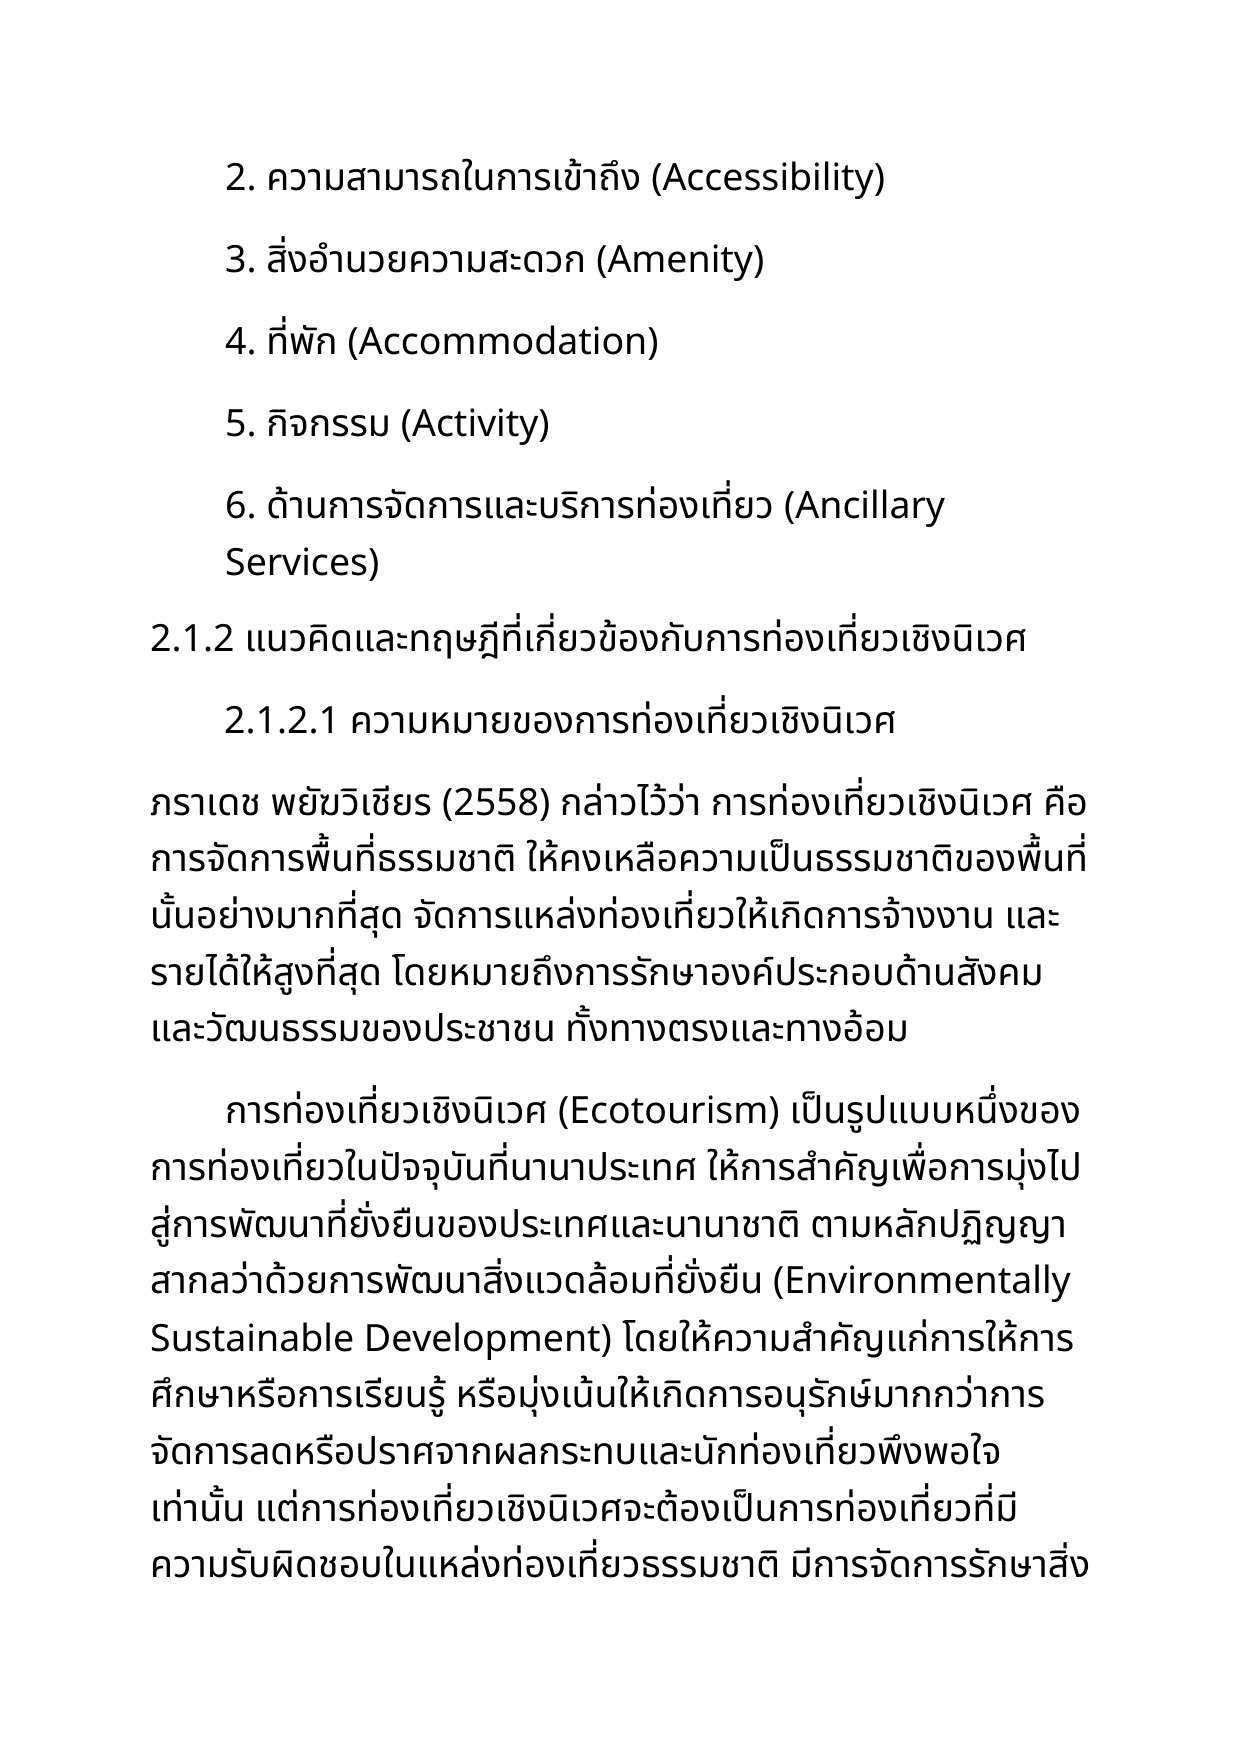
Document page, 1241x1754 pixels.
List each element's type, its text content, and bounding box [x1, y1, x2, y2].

text การท่องเที่ยวเชิงนิเวศ (Ecotourism) เป็นรูปแบบหนึ่งของการท่องเที่ยวในปัจจุบันที่นานาประเทศ ให้การสำคัญเพื่อการมุ่งไปสู่การพัฒนาที่ยั่งยืนของประเทศและนานาชาติ ตามหลักปฏิญญาสากลว่าด้วยการพัฒนาสิ่งแวดล้อมที่ยั่งยืน (Environmentally Sustainable Development) โดยให้ความสำคัญแก่การให้การศึกษาหรือการเรียนรู้ หรือมุ่งเน้นให้เกิดการอนุรักษ์มากกว่าการจัดการลดหรือปราศจากผลกระทบและนักท่องเที่ยวพึงพอใจเท่านั้น แต่การท่องเที่ยวเชิงนิเวศจะต้องเป็นการท่องเที่ยวที่มีความรับผิดชอบในแหล่งท่องเที่ยวธรรมชาติ มีการจัดการรักษาสิ่ง [150, 1083, 1090, 1594]
text 6. ด้านการจัดการและบริการท่องเที่ยว (Ancillary Services) [225, 478, 1090, 586]
text 2. ความสามารถในการเข้าถึง (Accessibility) [225, 150, 1090, 207]
text 2.1.2 แนวคิดและทฤษฎีที่เกี่ยวข้องกับการท่องเที่ยวเชิงนิเวศ [150, 611, 1090, 668]
text ภราเดช พยัฆวิเชียร (2558) กล่าวไว้ว่า การท่องเที่ยวเชิงนิเวศ คือการจัดการพื้นที่ธรรมชาติ ให้คงเหลือความเป็นธรรมชาติของพื้นที่นั้นอย่างมากที่สุด จัดการแหล่งท่องเที่ยวให้เกิดการจ้างงาน และรายได้ให้สูงที่สุด โดยหมายถึงการรักษาองค์ประกอบด้านสังคมและวัฒนธรรมของประชาชน ทั้งทางตรงและทางอ้อม [150, 775, 1090, 1058]
text 4. ที่พัก (Accommodation) [225, 314, 1090, 371]
text 2.1.2.1 ความหมายของการท่องเที่ยวเชิงนิเวศ [224, 693, 1090, 750]
text 5. กิจกรรม (Activity) [225, 396, 1090, 453]
text 3. สิ่งอํานวยความสะดวก (Amenity) [225, 232, 1090, 289]
